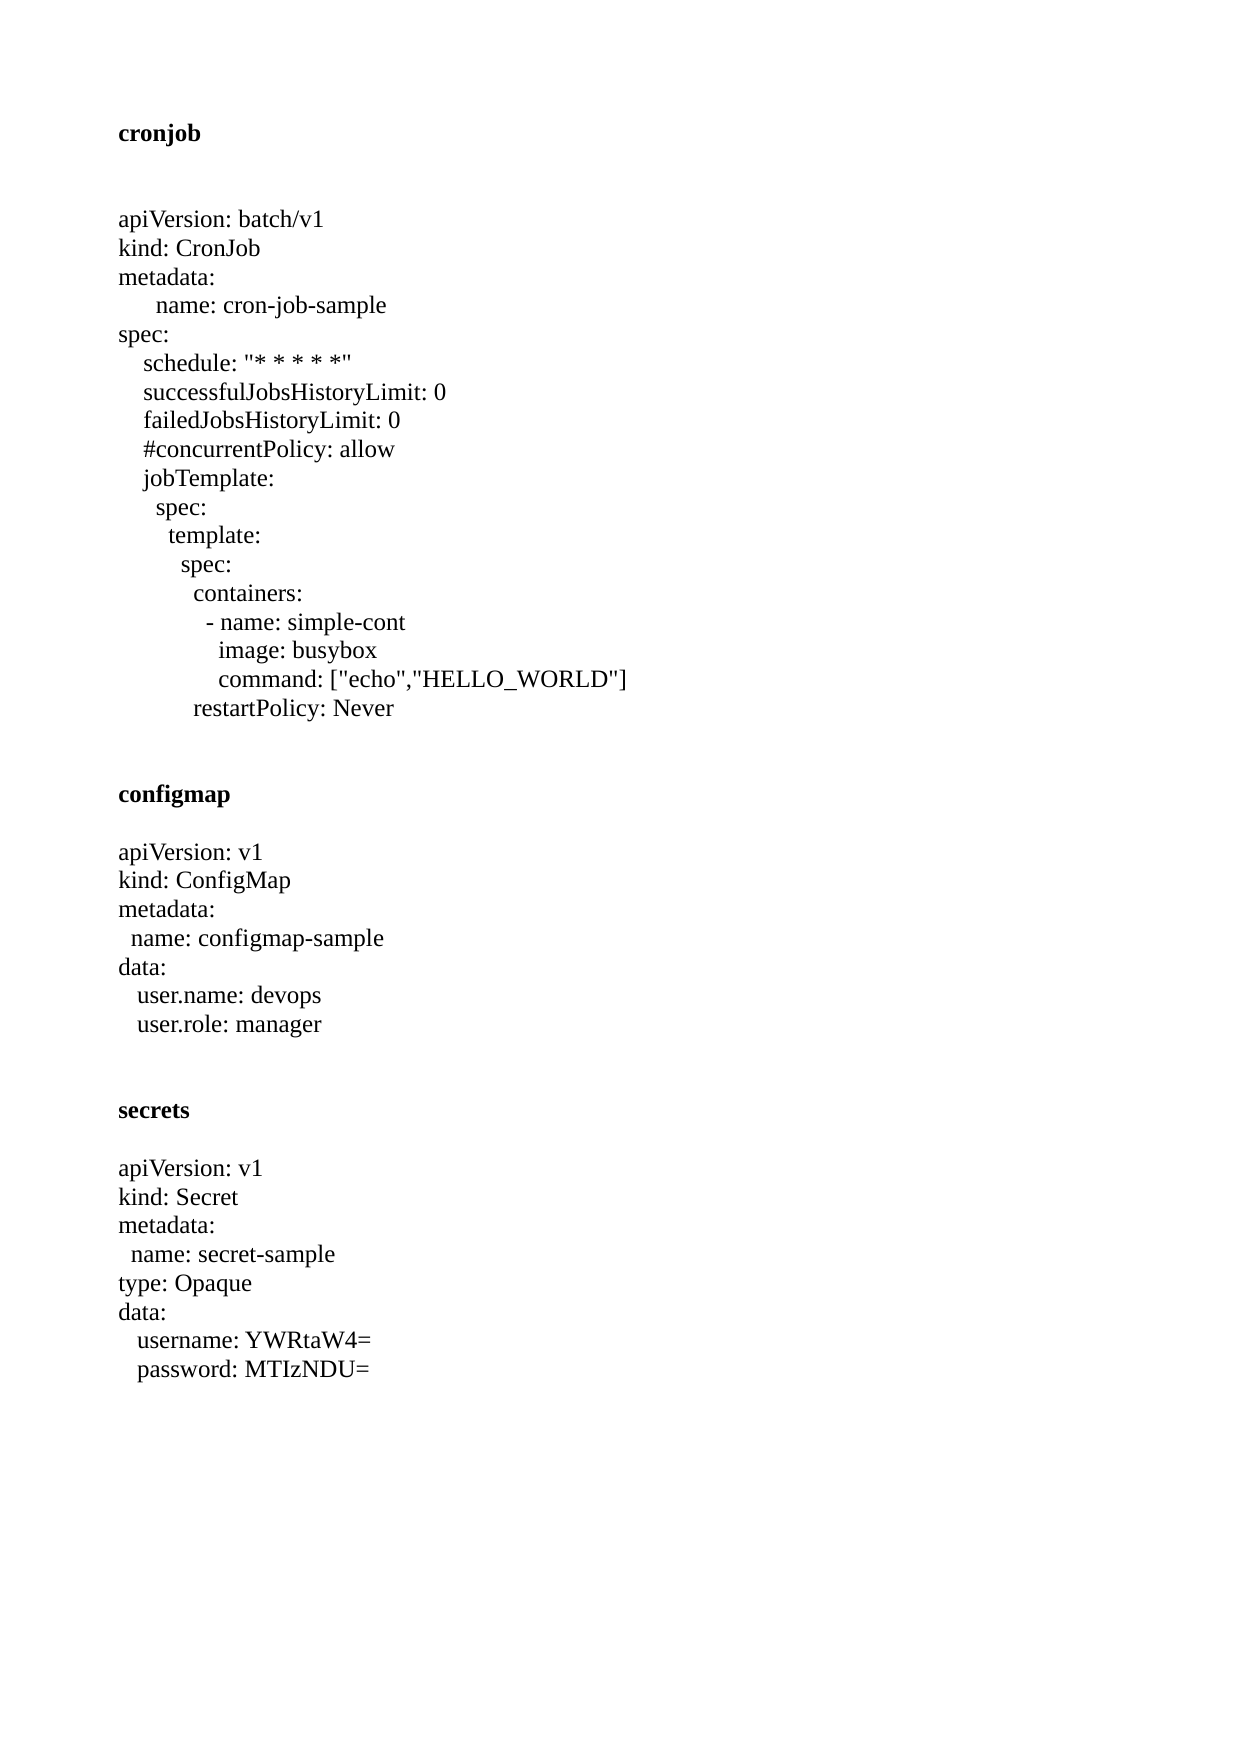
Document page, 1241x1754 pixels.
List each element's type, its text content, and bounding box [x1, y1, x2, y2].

text metadata: [118, 1211, 1122, 1239]
text failedJobsHistoryLimit: 0 [118, 406, 1122, 434]
text #concurrentPolicy: allow [118, 434, 1122, 463]
text - name: simple-cont [118, 607, 1122, 636]
text name: cron-job-sample [118, 291, 1122, 319]
text user.name: devops [118, 981, 1122, 1009]
text user.role: manager [118, 1009, 1122, 1038]
text password: MTIzNDU= [118, 1354, 1122, 1383]
text apiVersion: batch/v1 [118, 204, 1122, 233]
text metadata: [118, 262, 1122, 291]
text spec: [118, 492, 1122, 521]
text name: secret-sample [118, 1239, 1122, 1268]
text username: YWRtaW4= [118, 1326, 1122, 1354]
text secrets [118, 1096, 1122, 1124]
text cronjob [118, 118, 1122, 147]
text kind: ConfigMap [118, 866, 1122, 894]
text restartPolicy: Never [118, 693, 1122, 722]
text spec: [118, 549, 1122, 578]
text metadata: [118, 894, 1122, 923]
text configmap [118, 779, 1122, 808]
text image: busybox [118, 636, 1122, 664]
text data: [118, 952, 1122, 981]
text schedule: "* * * * *" [118, 348, 1122, 377]
text kind: Secret [118, 1182, 1122, 1211]
text template: [118, 521, 1122, 549]
text name: configmap-sample [118, 923, 1122, 952]
text apiVersion: v1 [118, 1153, 1122, 1182]
text data: [118, 1297, 1122, 1326]
text spec: [118, 319, 1122, 348]
text successfulJobsHistoryLimit: 0 [118, 377, 1122, 406]
text containers: [118, 578, 1122, 607]
text kind: CronJob [118, 233, 1122, 262]
text type: Opaque [118, 1268, 1122, 1297]
text apiVersion: v1 [118, 837, 1122, 866]
text command: ["echo","HELLO_WORLD"] [118, 664, 1122, 693]
text jobTemplate: [118, 463, 1122, 492]
